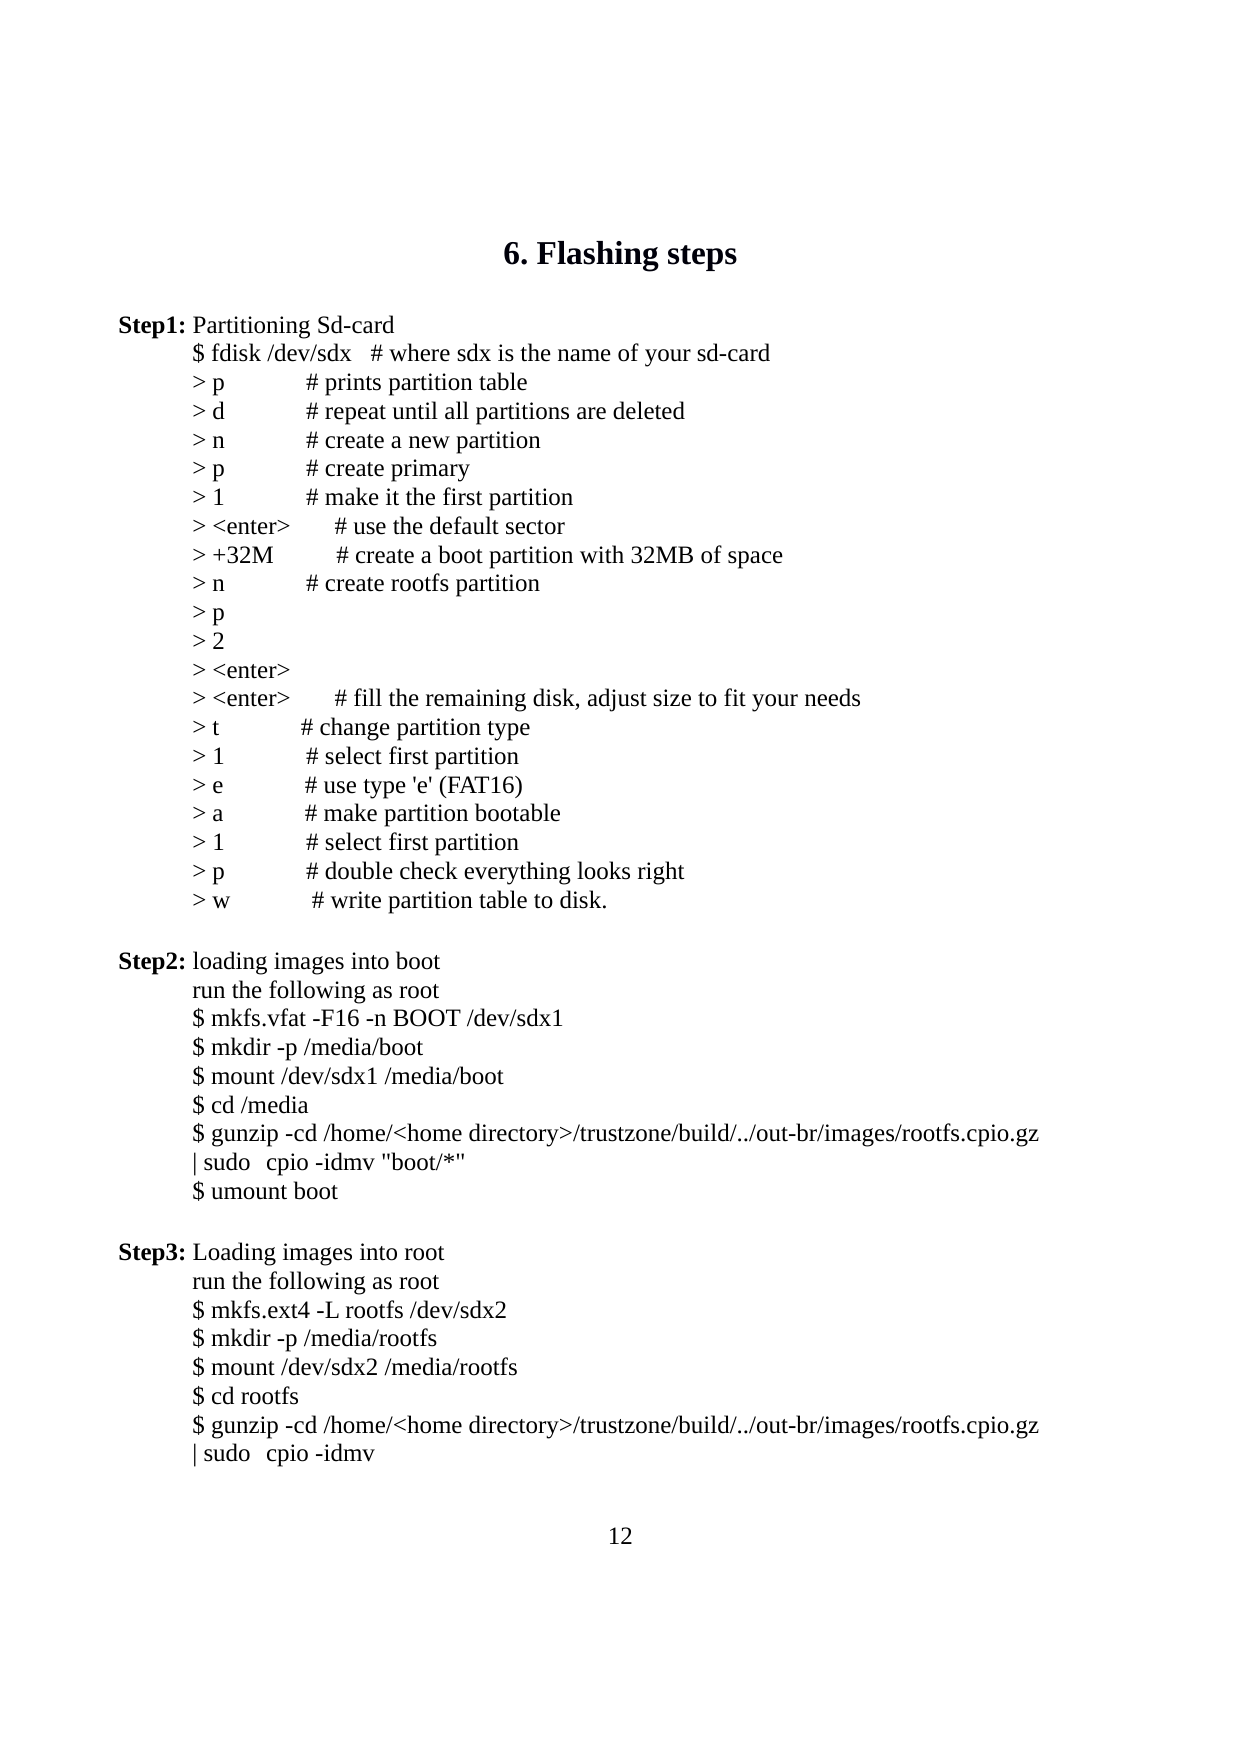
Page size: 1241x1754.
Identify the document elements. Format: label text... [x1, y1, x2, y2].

title Step3: Loading images into root run the following as root $ mkfs.ext4 -L rootfs /dev/sdx2 $ mkdir -p /media/rootfs $ mount /dev/sdx2 /media/rootfs $ cd rootfs $ gunzip -cd /home/<home directory>/trustzone/build/../out-br/images/rootfs.cpio.gz | sudo cpio -idmv [118, 1237, 1122, 1467]
title Step1: Partitioning Sd-card $ fdisk /dev/sdx # where sdx is the name of your sd-card > p # prints partition table > d # repeat until all partitions are deleted > n # create a new partition > p # create primary > 1 # make it the first partition > <enter> # use the default sector > +32M # create a boot partition with 32MB of space > n # create rootfs partition > p > 2 > <enter> > <enter> # fill the remaining disk, adjust size to fit your needs > t # change partition type > 1 # select first partition > e # use type 'e' (FAT16) > a # make partition bootable > 1 # select first partition > p # double check everything looks right > w # write partition table to disk. [118, 310, 1122, 913]
title Step2: loading images into boot run the following as root $ mkfs.vfat -F16 -n BOOT /dev/sdx1 $ mkdir -p /media/boot $ mount /dev/sdx1 /media/boot $ cd /media $ gunzip -cd /home/<home directory>/trustzone/build/../out-br/images/rootfs.cpio.gz | sudo cpio -idmv "boot/*" $ umount boot [118, 946, 1122, 1205]
subtitle 6. Flashing steps [118, 233, 1122, 271]
